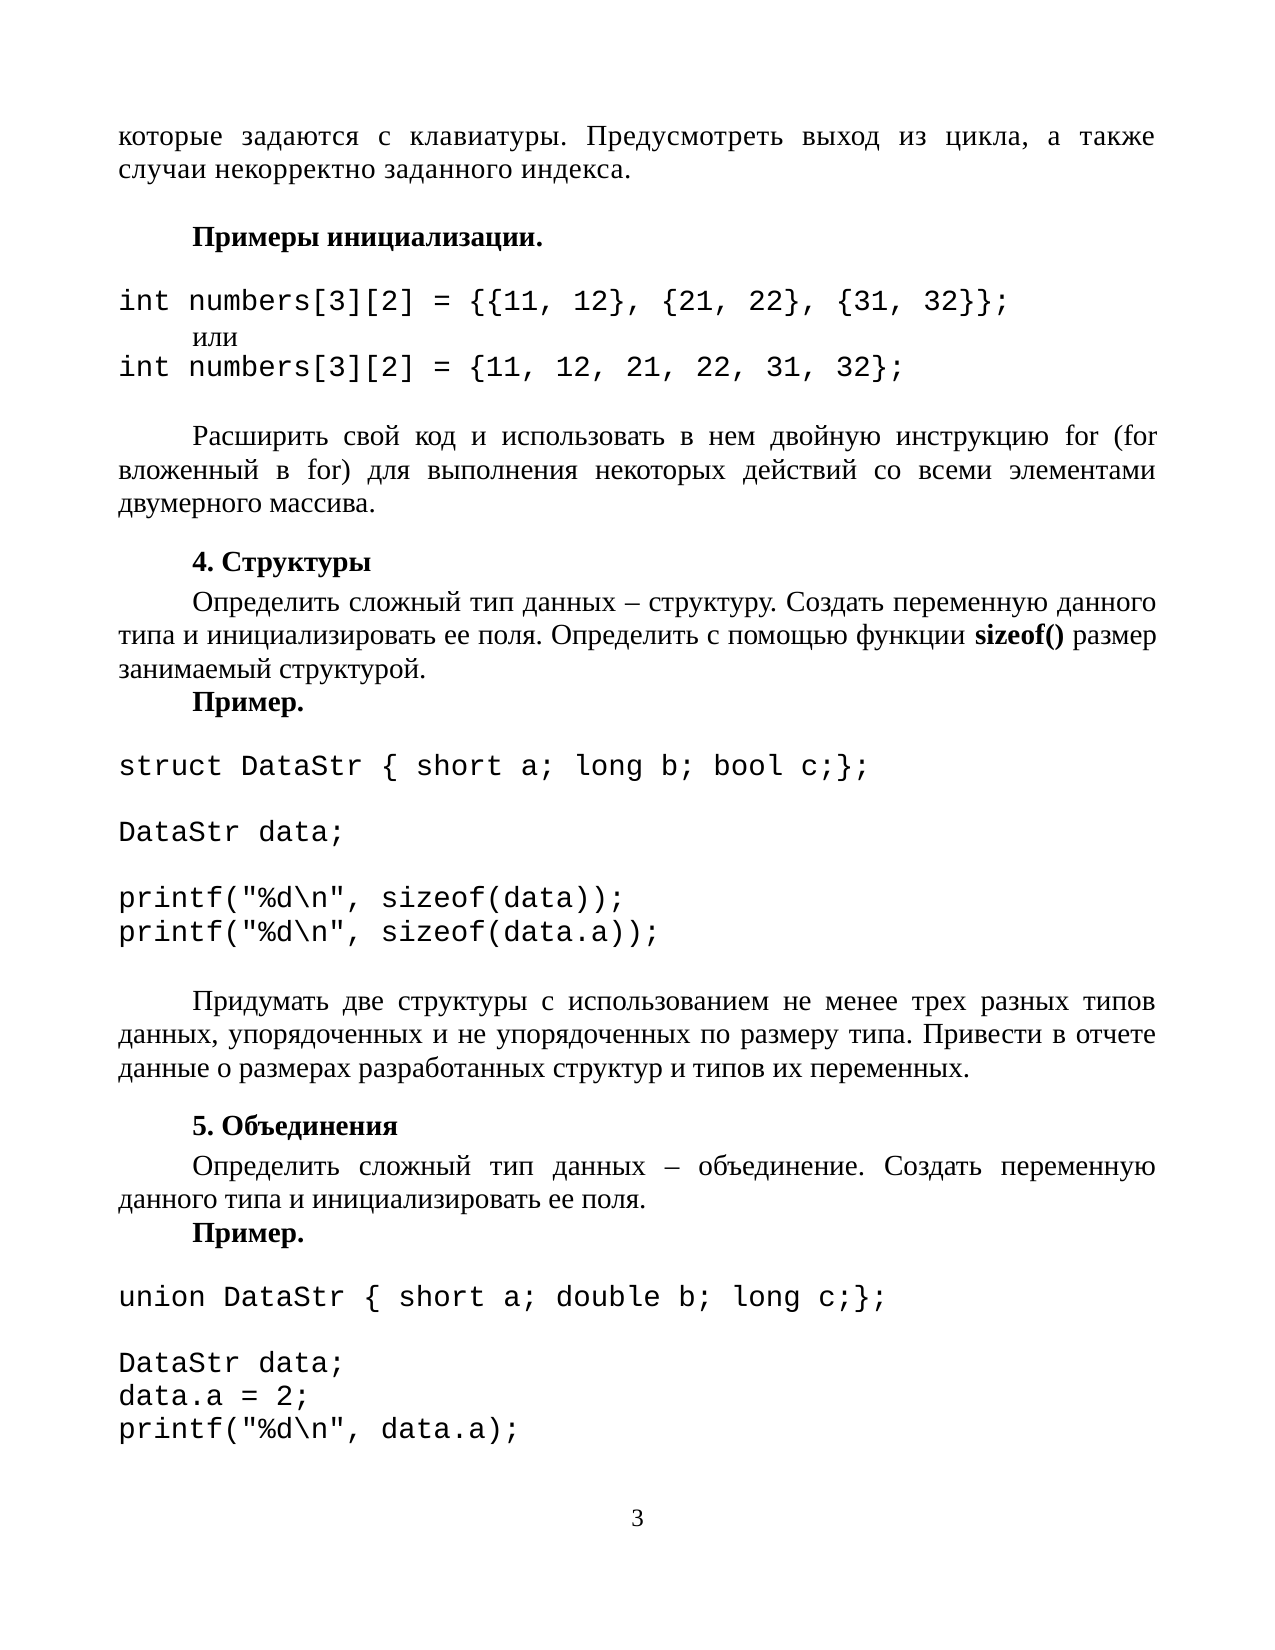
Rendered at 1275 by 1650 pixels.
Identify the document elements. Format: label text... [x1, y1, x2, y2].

text Расширить свой код и использовать в нем двойную инструкцию for (for вложенный в for) для выполнения некоторых действий со всеми элементами двумерного массива. [118, 418, 1157, 519]
text Определить сложный тип данных – структуру. Создать переменную данного типа и инициализировать ее поля. Определить с помощью функции sizeof() размер занимаемый структурой. [118, 584, 1157, 684]
text printf("%d\n", sizeof(data)); [118, 884, 1157, 917]
text Пример. [118, 1215, 1157, 1249]
subtitle 5. Объединения [118, 1108, 1157, 1142]
text Определить сложный тип данных – объединение. Создать переменную данного типа и инициализировать ее поля. [118, 1148, 1157, 1215]
text int numbers[3][2] = {11, 12, 21, 22, 31, 32}; [118, 352, 1157, 385]
text которые задаются с клавиатуры. Предусмотреть выход из цикла, а также случаи некорректно заданного индекса. [118, 118, 1157, 185]
subtitle 4. Структуры [118, 544, 1157, 578]
text data.a = 2; [118, 1381, 1157, 1414]
text printf("%d\n", data.a); [118, 1414, 1157, 1447]
text DataStr data; [118, 1348, 1157, 1381]
text Пример. [118, 684, 1157, 718]
text Придумать две структуры с использованием не менее трех разных типов данных, упорядоченных и не упорядоченных по размеру типа. Привести в отчете данные о размерах разработанных структур и типов их переменных. [118, 983, 1157, 1083]
text Примеры инициализации. [118, 219, 1157, 252]
text или [118, 319, 1157, 352]
text int numbers[3][2] = {{11, 12}, {21, 22}, {31, 32}}; [118, 286, 1157, 319]
text struct DataStr { short a; long b; bool c;}; [118, 752, 1157, 784]
text printf("%d\n", sizeof(data.a)); [118, 917, 1157, 950]
text DataStr data; [118, 818, 1157, 851]
text union DataStr { short a; double b; long c;}; [118, 1282, 1157, 1315]
